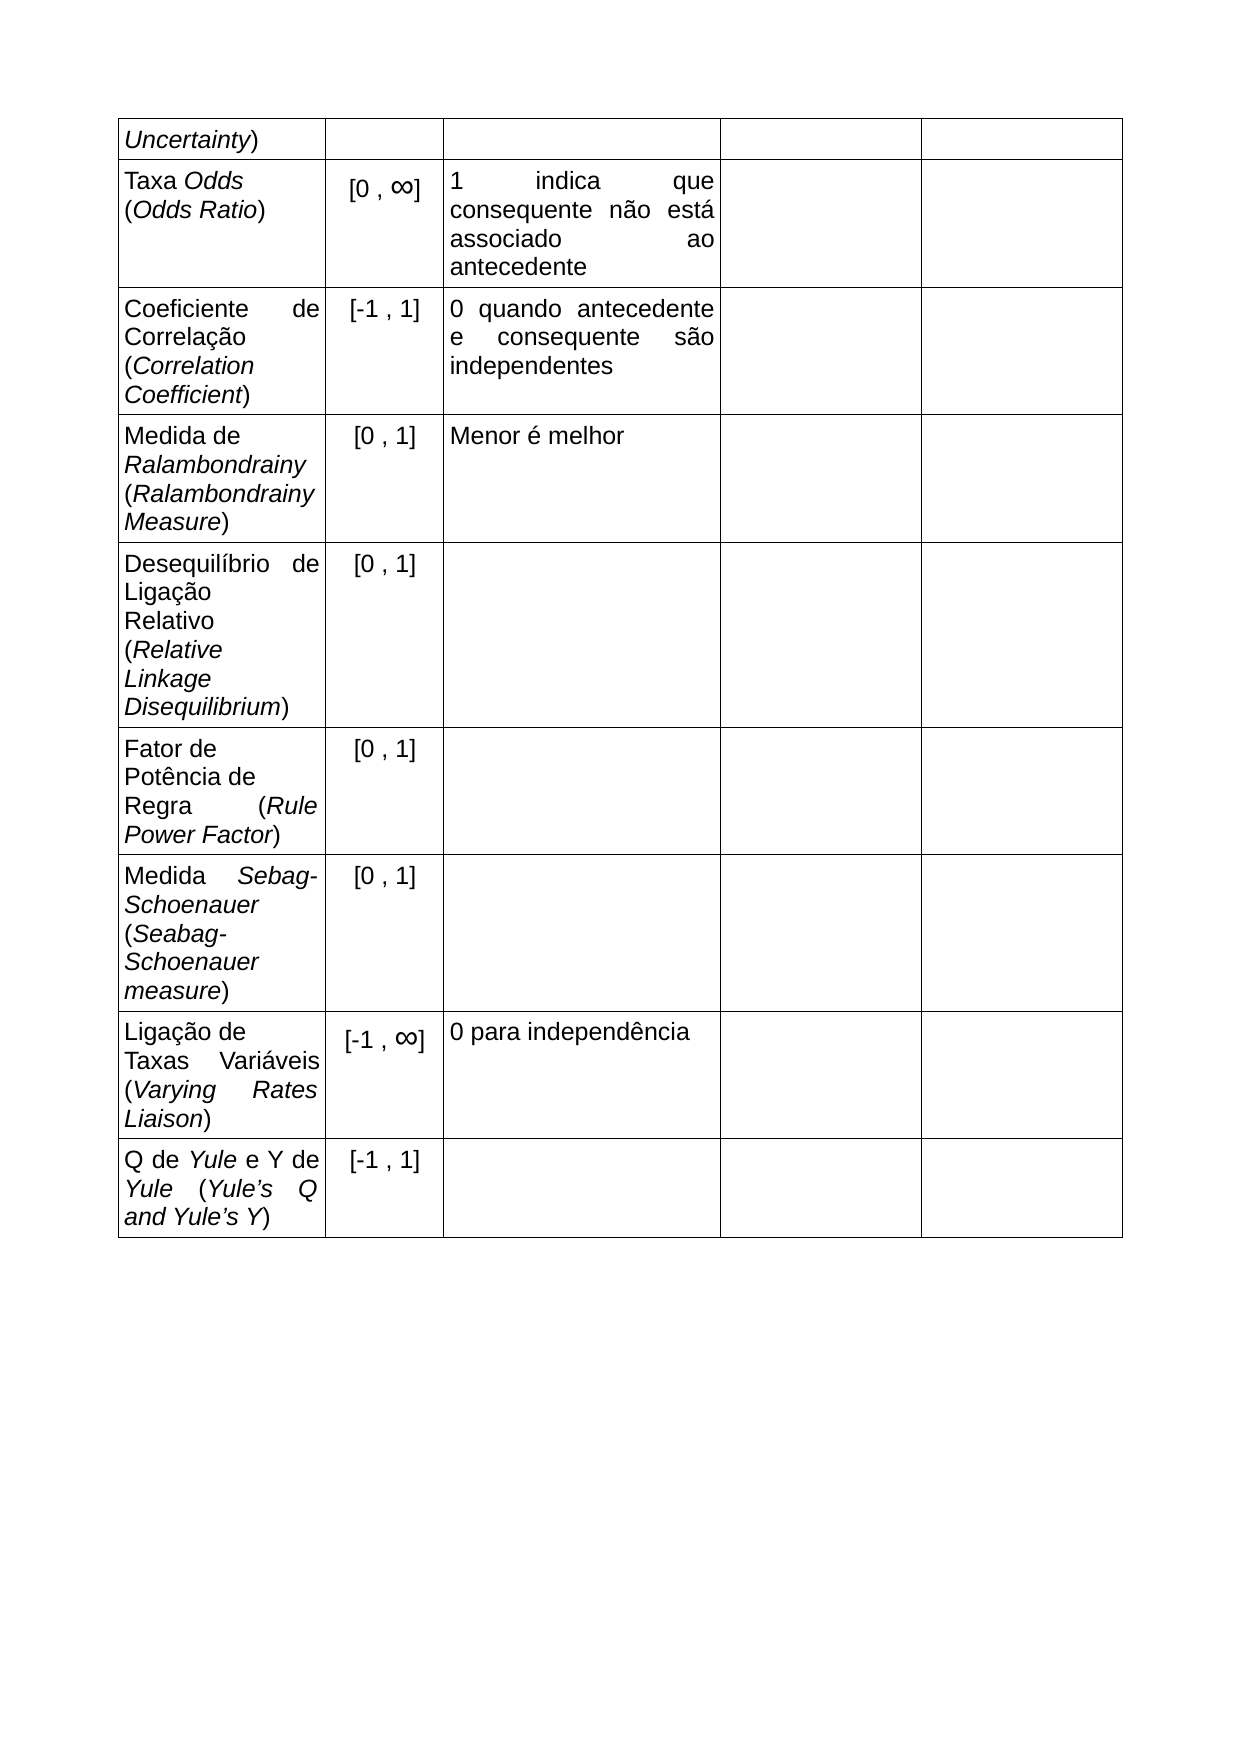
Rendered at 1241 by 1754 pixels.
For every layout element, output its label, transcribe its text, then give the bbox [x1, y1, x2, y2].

table_cell [0 , 1] [326, 415, 443, 542]
table_cell 0 para independência [444, 1012, 720, 1138]
table_cell [721, 855, 921, 1011]
table_cell Uncertainty) [119, 119, 325, 159]
table_cell [922, 119, 1122, 159]
table_cell [922, 160, 1122, 287]
table_cell [721, 728, 921, 854]
table_cell [444, 119, 720, 159]
table_cell Coeficiente de Correlação (Correlation Coefficient) [119, 288, 325, 414]
table_cell [721, 288, 921, 414]
table_cell [721, 1139, 921, 1237]
table_cell [721, 543, 921, 727]
table_cell [-1 , ∞] [326, 1012, 443, 1138]
table_cell Fator de Potência de Regra (Rule Power Factor) [119, 728, 325, 854]
table_cell 0 quando antecedente e consequente são independentes [444, 288, 720, 414]
table_cell Medida Sebag-Schoenauer (Seabag-Schoenauer measure) [119, 855, 325, 1011]
table_cell [0 , ∞] [326, 160, 443, 287]
table_cell [721, 415, 921, 542]
table_cell Medida de Ralambondrainy (Ralambondrainy Measure) [119, 415, 325, 542]
table_cell [922, 415, 1122, 542]
table_cell [444, 855, 720, 1011]
table_cell [721, 160, 921, 287]
table_cell [444, 543, 720, 727]
table_cell [444, 1139, 720, 1237]
table_cell Q de Yule e Y de Yule (Yule’s Q and Yule’s Y) [119, 1139, 325, 1237]
table_cell [922, 288, 1122, 414]
table_cell [326, 119, 443, 159]
table_cell [922, 728, 1122, 854]
table_cell [-1 , 1] [326, 288, 443, 414]
table_cell [0 , 1] [326, 728, 443, 854]
table_cell [0 , 1] [326, 543, 443, 727]
table_cell [721, 119, 921, 159]
table_cell Menor é melhor [444, 415, 720, 542]
table_cell [922, 543, 1122, 727]
table_cell [721, 1012, 921, 1138]
table_cell [444, 728, 720, 854]
table_cell Taxa Odds (Odds Ratio) [119, 160, 325, 287]
table_cell [0 , 1] [326, 855, 443, 1011]
table_cell [-1 , 1] [326, 1139, 443, 1237]
table_cell 1 indica que consequente não está associado ao antecedente [444, 160, 720, 287]
table_cell [922, 855, 1122, 1011]
table_cell [922, 1012, 1122, 1138]
table_cell Ligação de Taxas Variáveis (Varying Rates Liaison) [119, 1012, 325, 1138]
table_cell [922, 1139, 1122, 1237]
table_cell Desequilíbrio de Ligação Relativo (Relative Linkage Disequilibrium) [119, 543, 325, 727]
